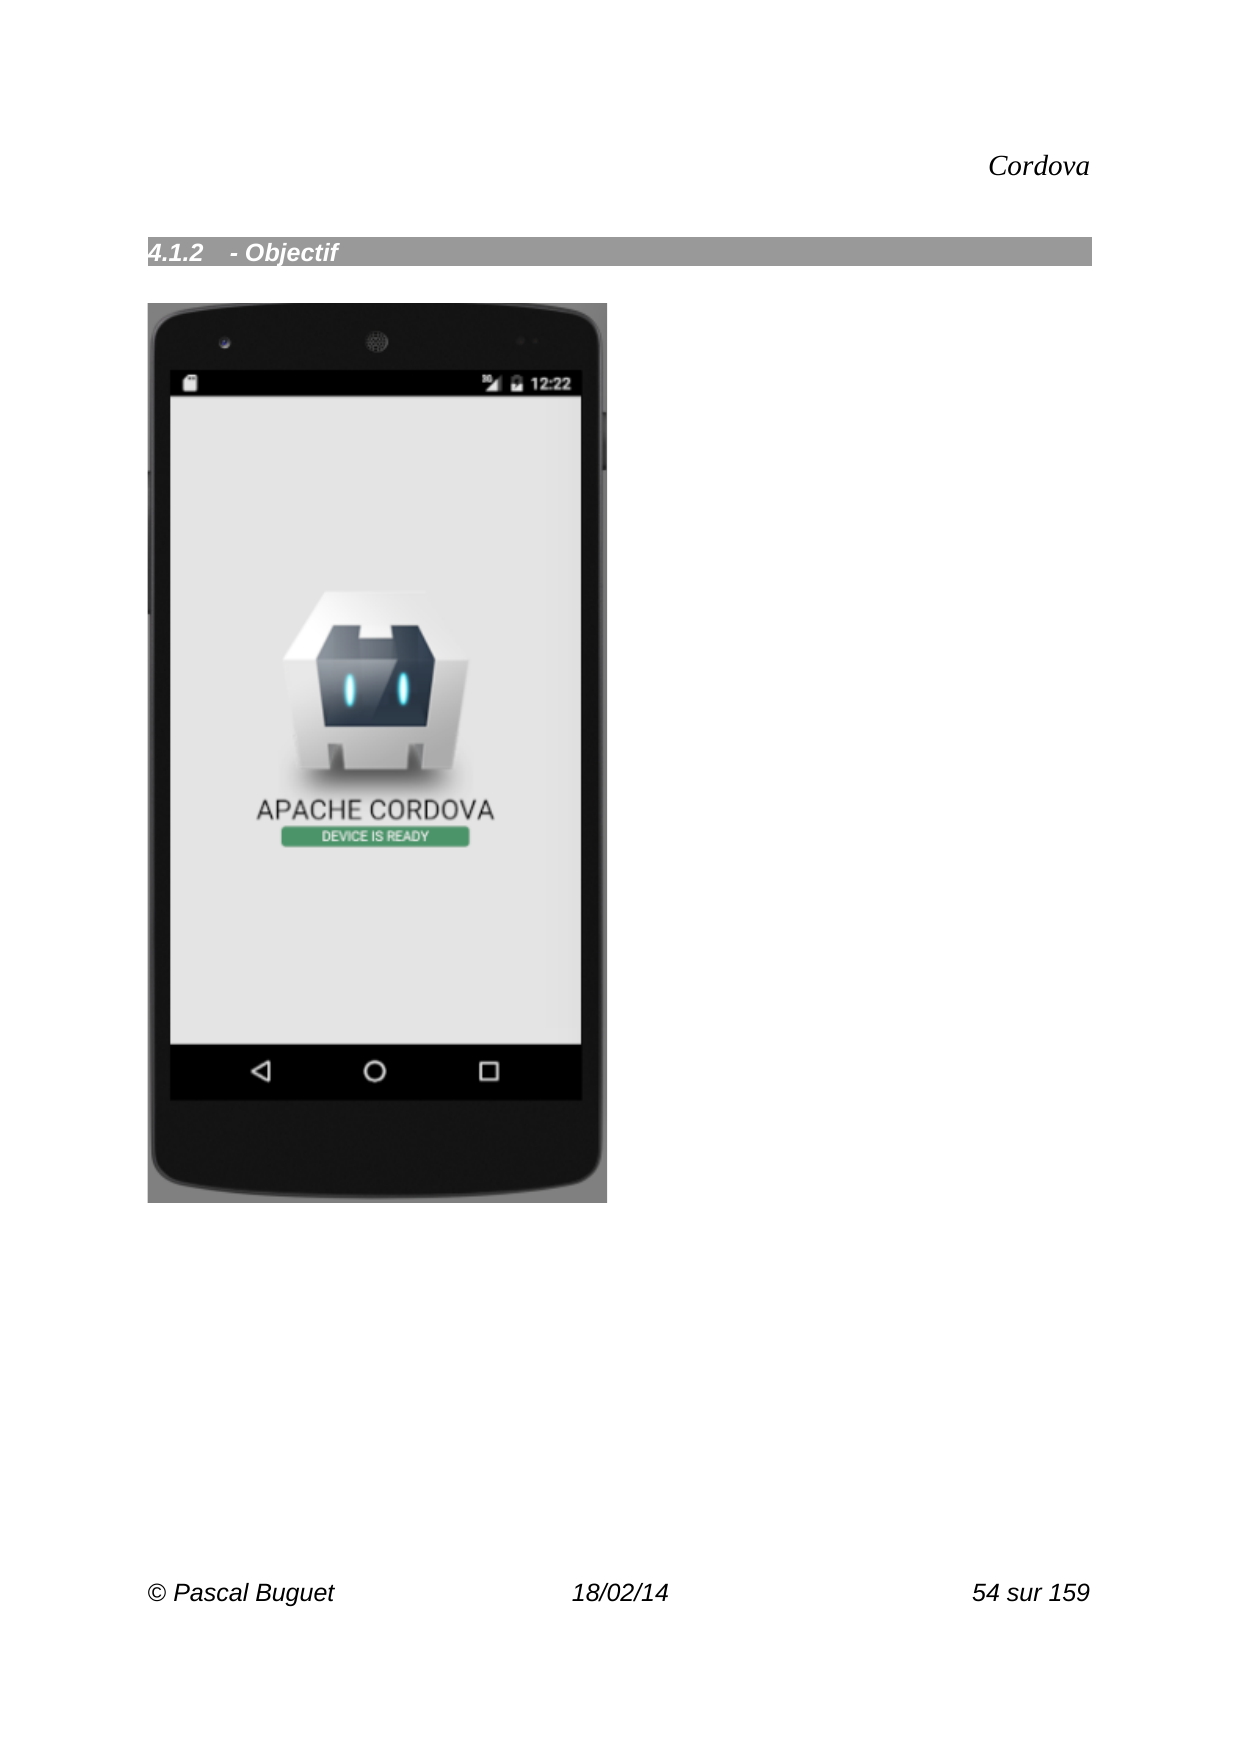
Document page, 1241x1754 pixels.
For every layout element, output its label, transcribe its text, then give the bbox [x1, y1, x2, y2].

picture [147, 303, 608, 1203]
subtitle - Objectif [148, 237, 1092, 266]
